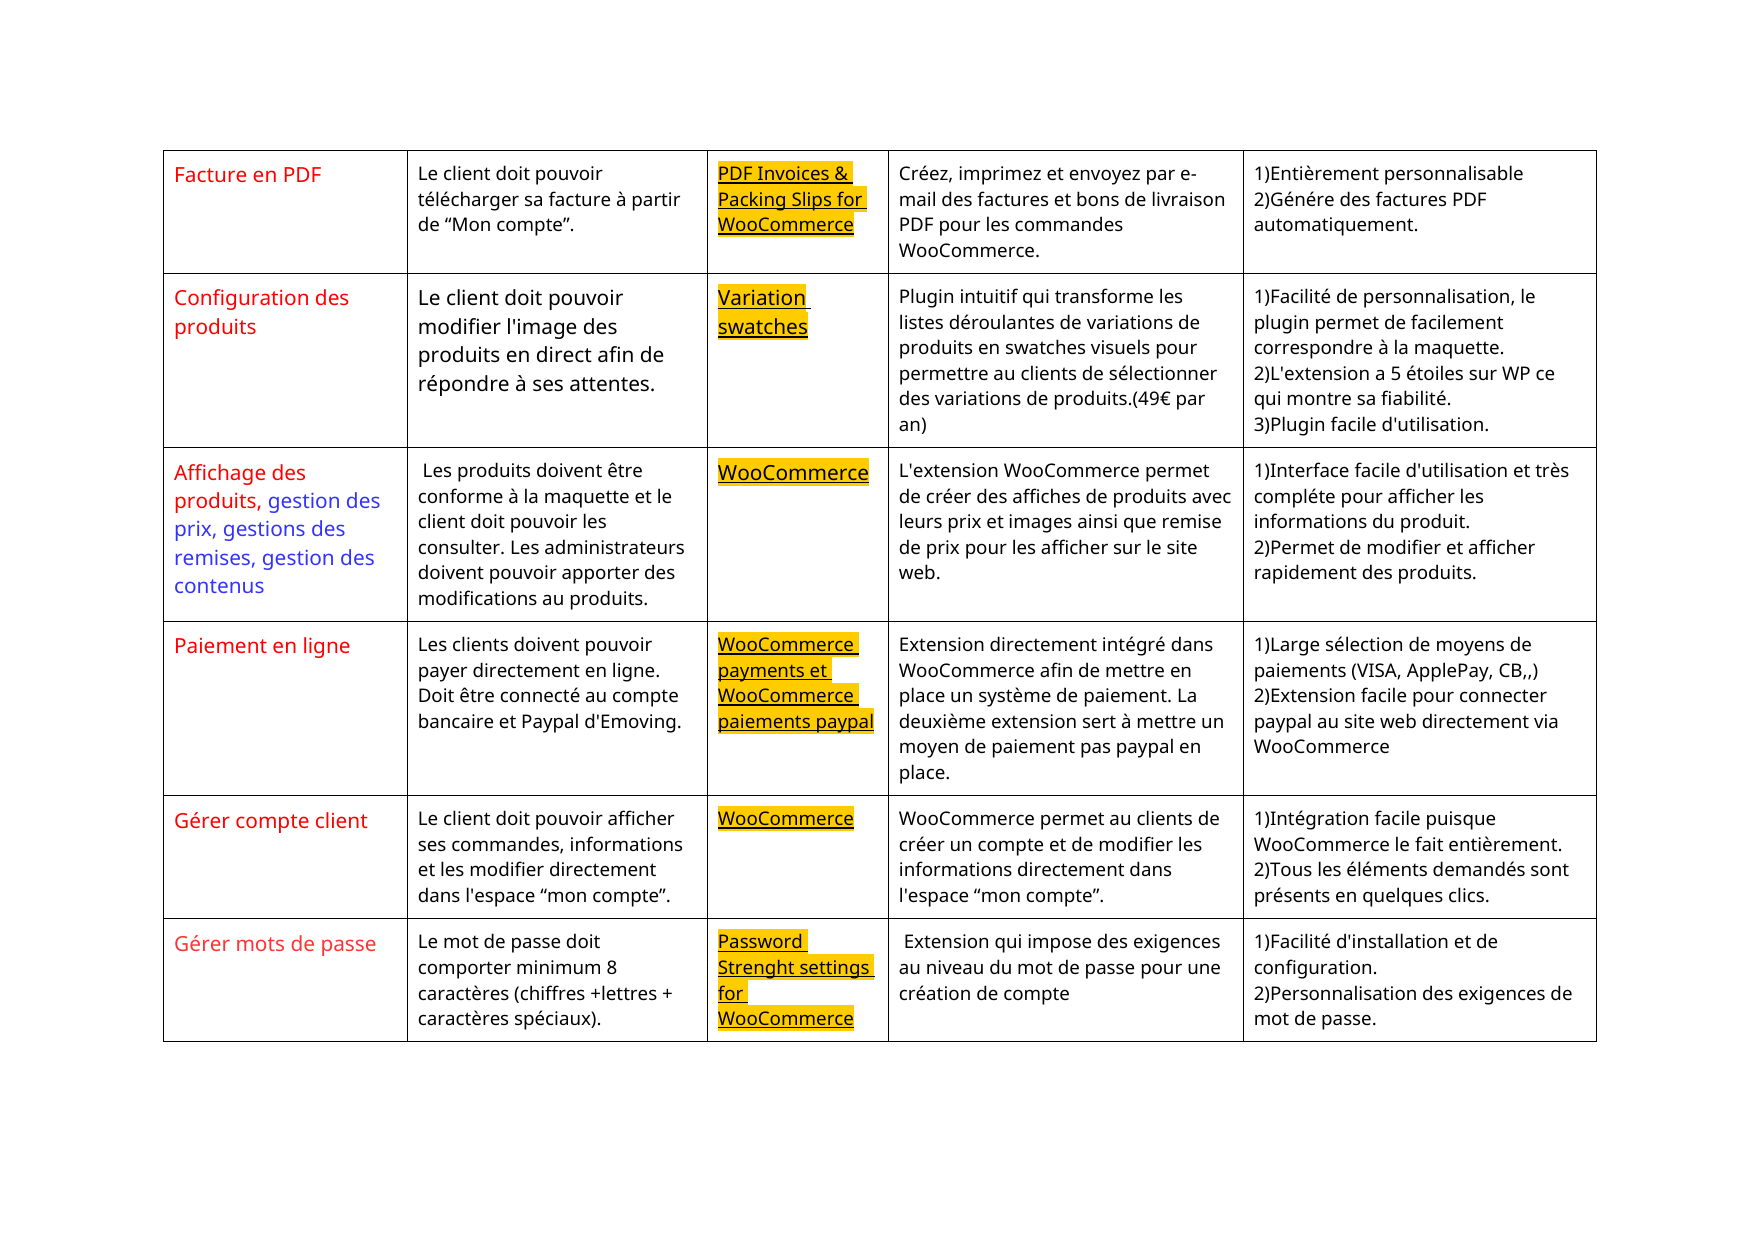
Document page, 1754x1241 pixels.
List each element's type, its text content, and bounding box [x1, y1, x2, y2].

table_cell Les produits doivent être conforme à la maquette et le client doit pouvoir les consulter. Les administrateurs doivent pouvoir apporter des modifications au produits. [408, 448, 707, 621]
table_cell 1)Facilité de personnalisation, le plugin permet de facilement correspondre à la maquette. 2)L'extension a 5 étoiles sur WP ce qui montre sa fiabilité. 3)Plugin facile d'utilisation. [1244, 274, 1596, 447]
table_cell Gérer mots de passe [164, 919, 407, 1041]
table_cell Extension qui impose des exigences au niveau du mot de passe pour une création de compte [889, 919, 1243, 1041]
table_cell Gérer compte client [164, 796, 407, 918]
table_cell Extension directement intégré dans WooCommerce afin de mettre en place un système de paiement. La deuxième extension sert à mettre un moyen de paiement pas paypal en place. [889, 622, 1243, 795]
table_cell Plugin intuitif qui transforme les listes déroulantes de variations de produits en swatches visuels pour permettre au clients de sélectionner des variations de produits.(49€ par an) [889, 274, 1243, 447]
table_cell Paiement en ligne [164, 622, 407, 795]
table_cell Variation swatches [708, 274, 888, 447]
table_cell 1)Facilité d'installation et de configuration. 2)Personnalisation des exigences de mot de passe. [1244, 919, 1596, 1041]
table_cell Affichage des produits, gestion des prix, gestions des remises, gestion des contenus [164, 448, 407, 621]
table_cell WooCommerce permet au clients de créer un compte et de modifier les informations directement dans l'espace “mon compte”. [889, 796, 1243, 918]
table_cell PDF Invoices & Packing Slips for WooCommerce [708, 151, 888, 273]
table_cell Facture en PDF [164, 151, 407, 273]
table_cell WooCommerce [708, 448, 888, 621]
table_cell 1)Entièrement personnalisable 2)Génére des factures PDF automatiquement. [1244, 151, 1596, 273]
table_cell 1)Intégration facile puisque WooCommerce le fait entièrement. 2)Tous les éléments demandés sont présents en quelques clics. [1244, 796, 1596, 918]
table_cell Le client doit pouvoir modifier l'image des produits en direct afin de répondre à ses attentes. [408, 274, 707, 447]
table_cell Les clients doivent pouvoir payer directement en ligne. Doit être connecté au compte bancaire et Paypal d'Emoving. [408, 622, 707, 795]
table_cell Password Strenght settings for WooCommerce [708, 919, 888, 1041]
table_cell Le mot de passe doit comporter minimum 8 caractères (chiffres +lettres + caractères spéciaux). [408, 919, 707, 1041]
table_cell 1)Large sélection de moyens de paiements (VISA, ApplePay, CB,,) 2)Extension facile pour connecter paypal au site web directement via WooCommerce [1244, 622, 1596, 795]
table_cell Le client doit pouvoir afficher ses commandes, informations et les modifier directement dans l'espace “mon compte”. [408, 796, 707, 918]
table_cell 1)Interface facile d'utilisation et très compléte pour afficher les informations du produit. 2)Permet de modifier et afficher rapidement des produits. [1244, 448, 1596, 621]
table_cell Configuration des produits [164, 274, 407, 447]
table_cell WooCommerce [708, 796, 888, 918]
table_cell L'extension WooCommerce permet de créer des affiches de produits avec leurs prix et images ainsi que remise de prix pour les afficher sur le site web. [889, 448, 1243, 621]
table_cell WooCommerce payments et WooCommerce paiements paypal [708, 622, 888, 795]
table_cell Le client doit pouvoir télécharger sa facture à partir de “Mon compte”. [408, 151, 707, 273]
table_cell Créez, imprimez et envoyez par e-mail des factures et bons de livraison PDF pour les commandes WooCommerce. [889, 151, 1243, 273]
